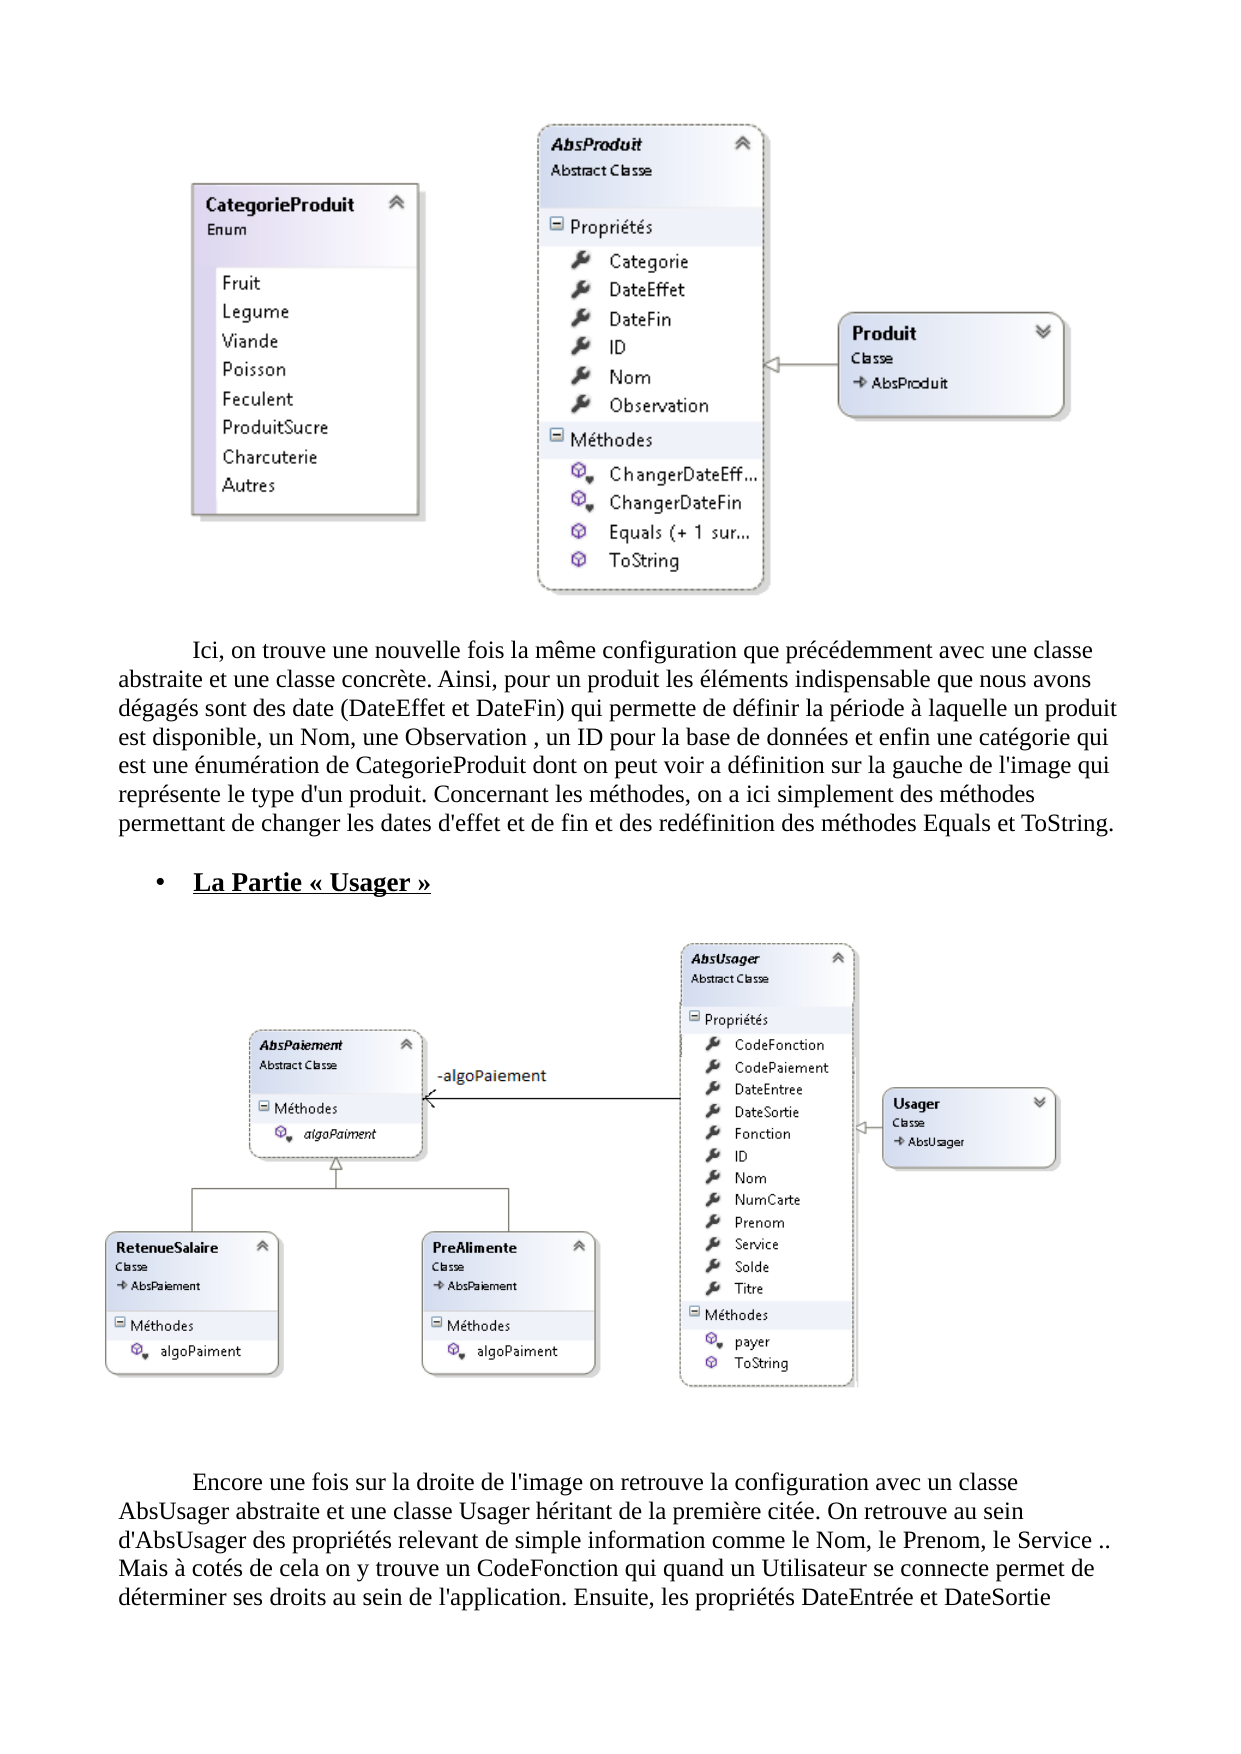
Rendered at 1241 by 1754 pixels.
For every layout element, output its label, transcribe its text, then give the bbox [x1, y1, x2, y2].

text Encore une fois sur la droite de l'image on retrouve la configuration avec un classe AbsUsager abstraite et une classe Usager héritant de la première citée. On retrouve au sein d'AbsUsager des propriétés relevant de simple information comme le Nom, le Prenom, le Service .. Mais à cotés de cela on y trouve un CodeFonction qui quand un Utilisateur se connecte permet de déterminer ses droits au sein de l'application. Ensuite, les propriétés DateEntrée et DateSortie [118, 1467, 1122, 1611]
text Ici, on trouve une nouvelle fois la même configuration que précédemment avec une classe abstraite et une classe concrète. Ainsi, pour un produit les éléments indispensable que nous avons dégagés sont des date (DateEffet et DateFin) qui permette de définir la période à laquelle un produit est disponible, un Nom, une Observation , un ID pour la base de données et enfin une catégorie qui est une énumération de CategorieProduit dont on peut voir a définition sur la gauche de l'image qui représente le type d'un produit. Concernant les méthodes, on a ici simplement des méthodes permettant de changer les dates d'effet et de fin et des redéfinition des méthodes Equals et ToString. [118, 636, 1122, 837]
picture [86, 924, 1091, 1439]
picture [525, 118, 1090, 597]
list La Partie « Usager » [156, 866, 1122, 897]
picture [185, 174, 434, 525]
